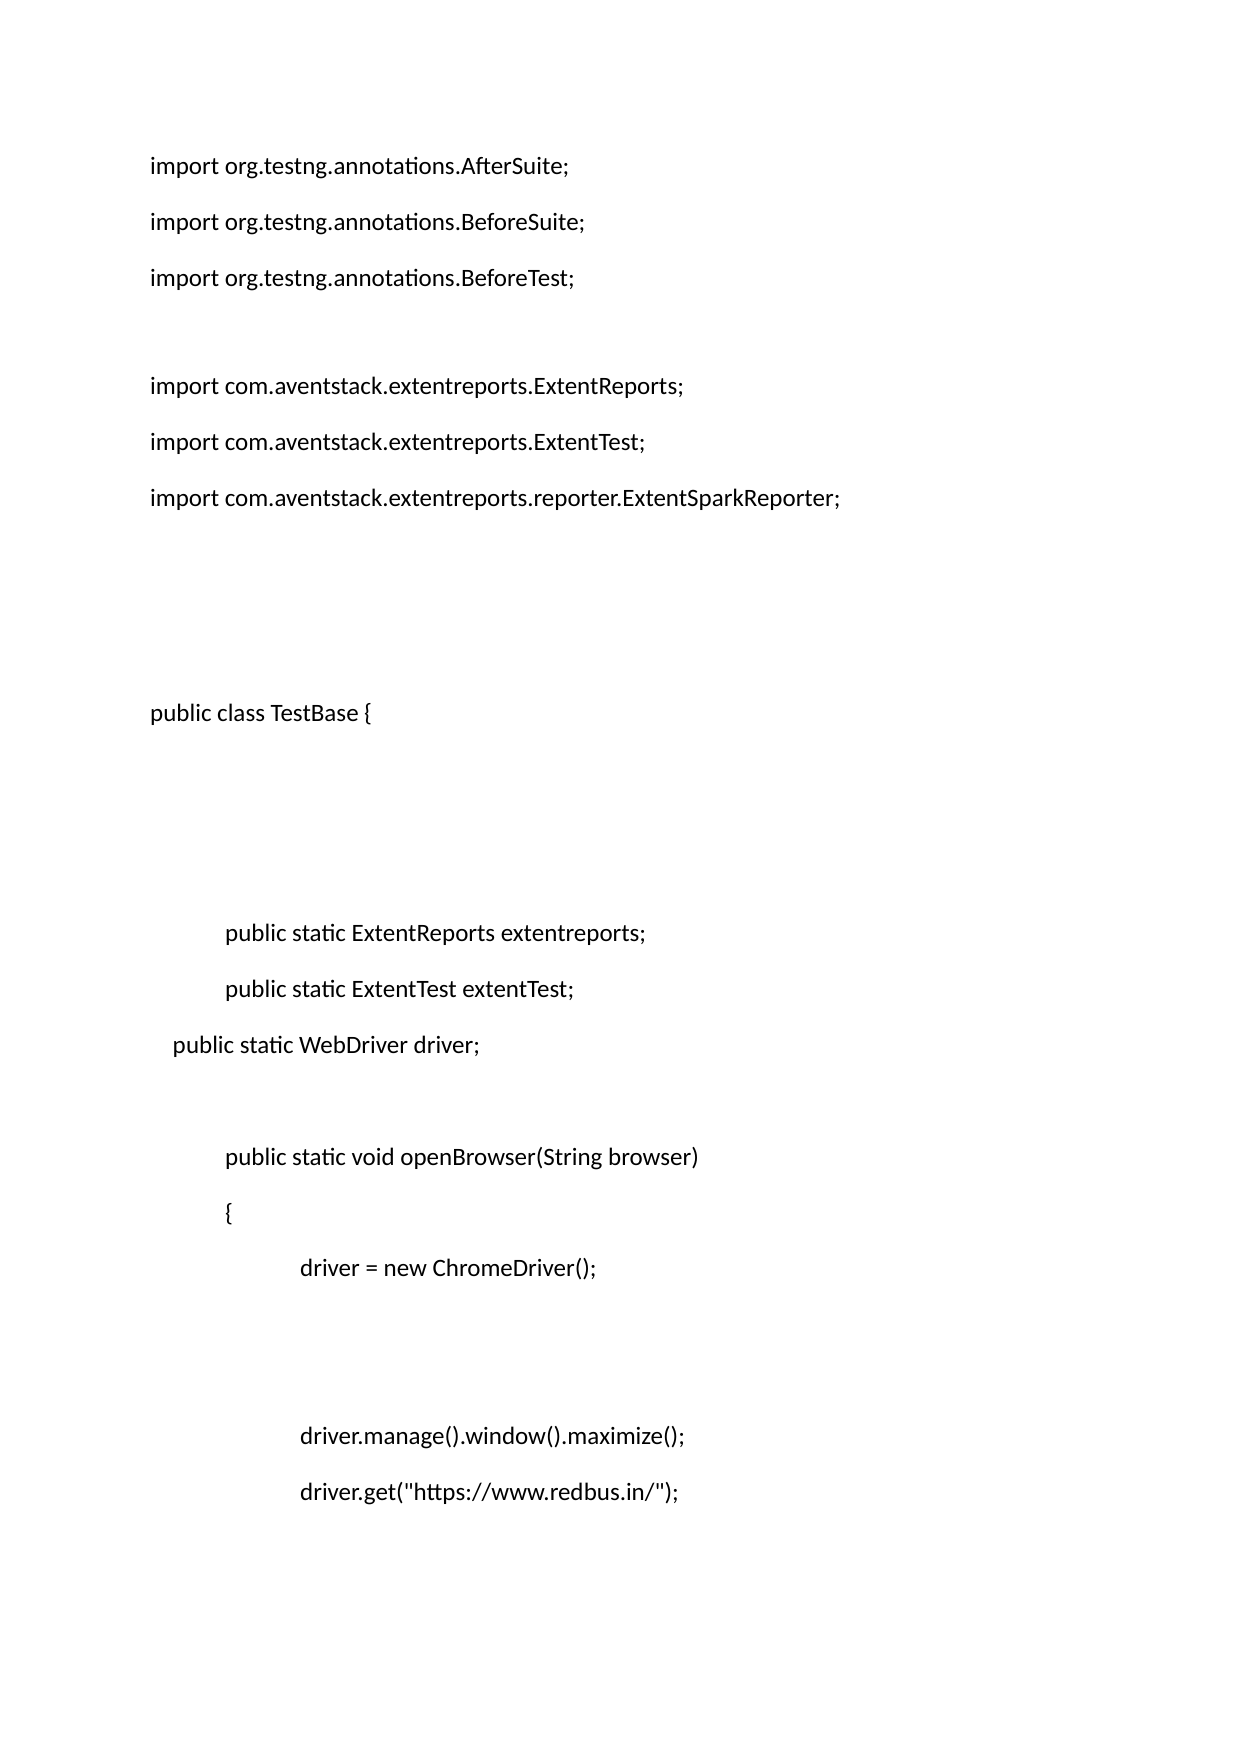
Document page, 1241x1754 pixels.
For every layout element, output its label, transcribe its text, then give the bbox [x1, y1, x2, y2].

text public static ExtentTest extentTest; [150, 973, 1090, 1004]
text driver = new ChromeDriver(); [150, 1253, 1090, 1283]
text public static WebDriver driver; [150, 1029, 1090, 1060]
text import org.testng.annotations.BeforeSuite; [150, 206, 1090, 236]
text import org.testng.annotations.AfterSuite; [150, 150, 1090, 181]
text import com.aventstack.extentreports.reporter.ExtentSparkReporter; [150, 482, 1090, 513]
text driver.manage().window().maximize(); [150, 1420, 1090, 1451]
text public class TestBase { [150, 697, 1090, 728]
text public static void openBrowser(String browser) [150, 1141, 1090, 1171]
text public static ExtentReports extentreports; [150, 918, 1090, 948]
text { [150, 1197, 1090, 1227]
text import com.aventstack.extentreports.ExtentTest; [150, 426, 1090, 457]
text import org.testng.annotations.BeforeTest; [150, 262, 1090, 292]
text import com.aventstack.extentreports.ExtentReports; [150, 371, 1090, 401]
text driver.get("https://www.redbus.in/"); [150, 1476, 1090, 1506]
